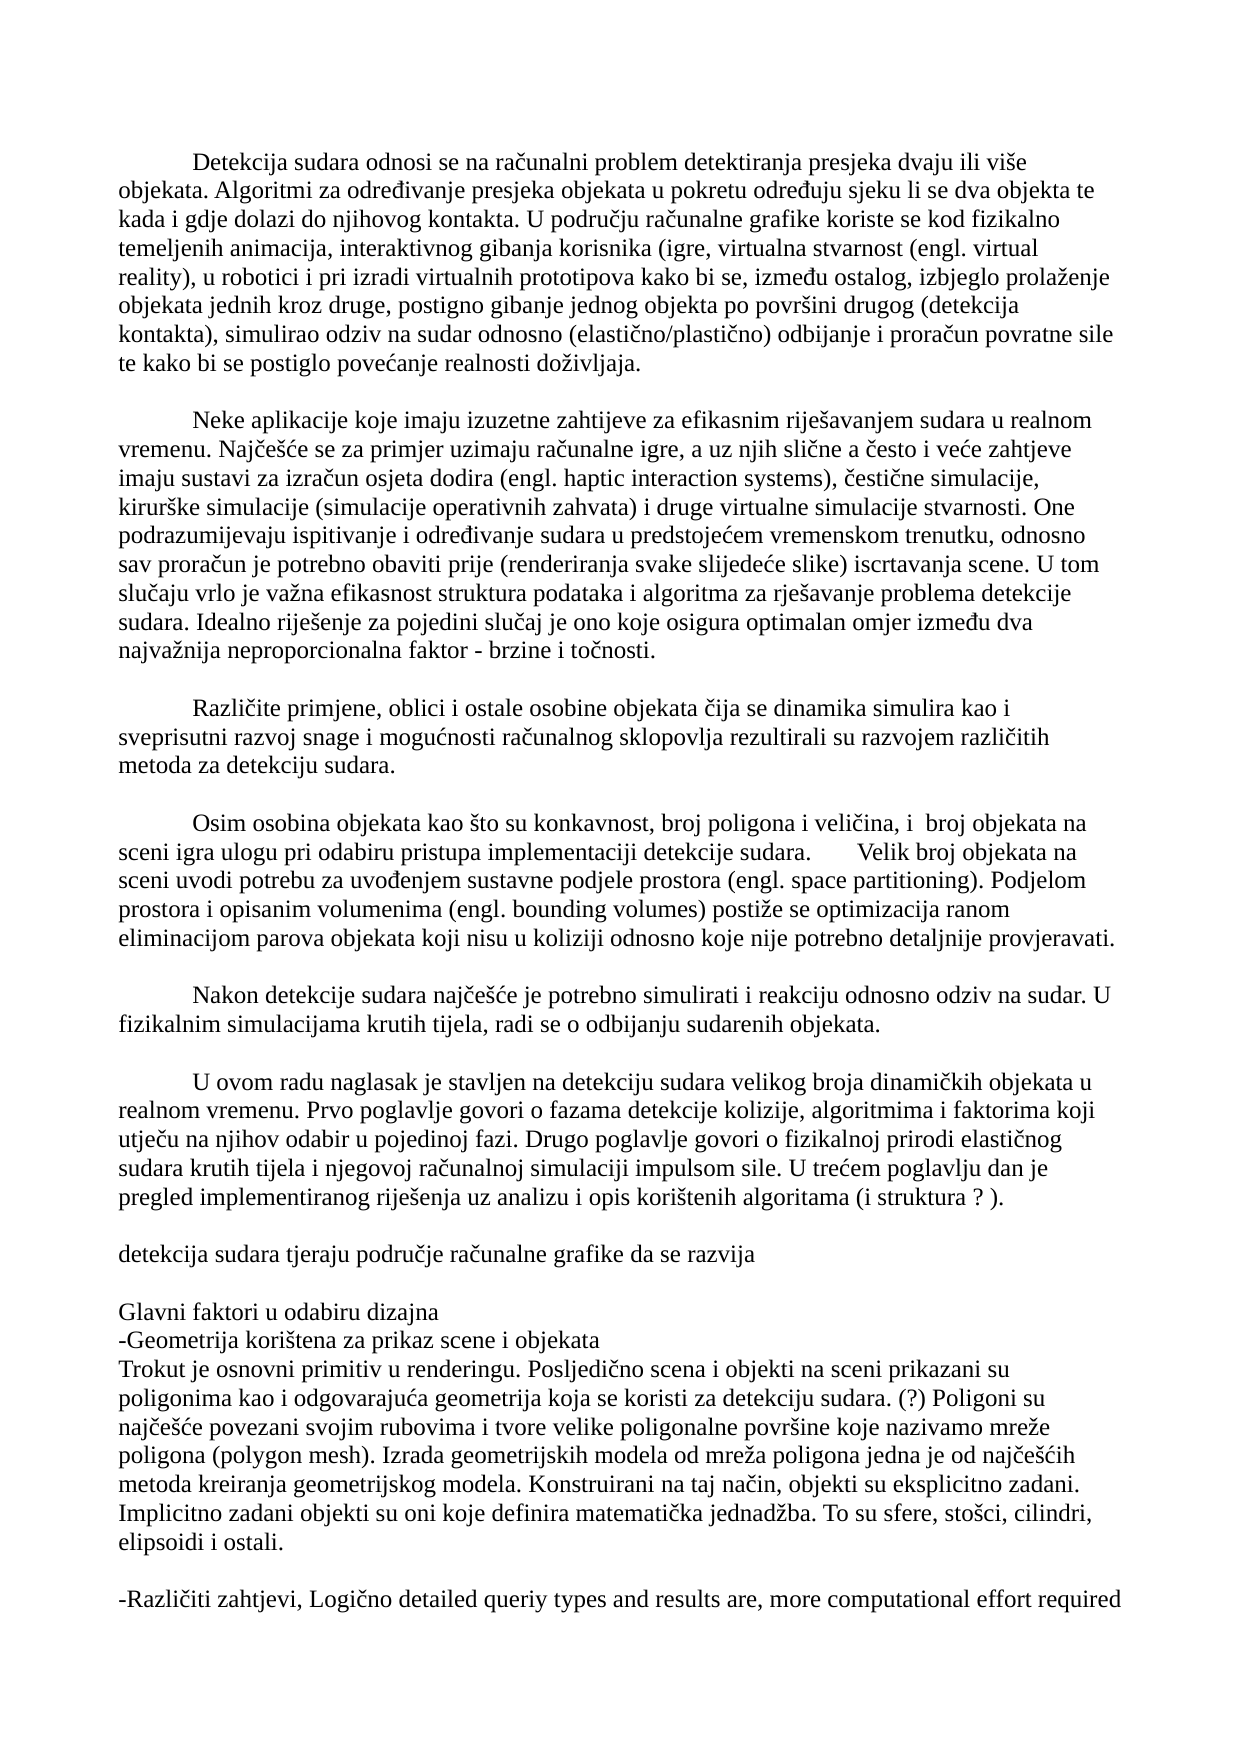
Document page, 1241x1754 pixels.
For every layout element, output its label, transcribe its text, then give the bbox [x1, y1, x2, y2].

text -Različiti zahtjevi, Logično detailed queriy types and results are, more computational effort required [118, 1584, 1122, 1613]
text Trokut je osnovni primitiv u renderingu. Posljedično scena i objekti na sceni prikazani su poligonima kao i odgovarajuća geometrija koja se koristi za detekciju sudara. (?) Poligoni su najčešće povezani svojim rubovima i tvore velike poligonalne površine koje nazivamo mreže poligona (polygon mesh). Izrada geometrijskih modela od mreža poligona jedna je od najčešćih metoda kreiranja geometrijskog modela. Konstruirani na taj način, objekti su eksplicitno zadani. Implicitno zadani objekti su oni koje definira matematička jednadžba. To su sfere, stošci, cilindri, elipsoidi i ostali. [118, 1354, 1122, 1556]
text Nakon detekcije sudara najčešće je potrebno simulirati i reakciju odnosno odziv na sudar. U fizikalnim simulacijama krutih tijela, radi se o odbijanju sudarenih objekata. [118, 981, 1122, 1038]
text -Geometrija korištena za prikaz scene i objekata [118, 1326, 1122, 1354]
text Različite primjene, oblici i ostale osobine objekata čija se dinamika simulira kao i sveprisutni razvoj snage i mogućnosti računalnog sklopovlja rezultirali su razvojem različitih metoda za detekciju sudara. [118, 693, 1122, 779]
text Detekcija sudara odnosi se na računalni problem detektiranja presjeka dvaju ili više objekata. Algoritmi za određivanje presjeka objekata u pokretu određuju sjeku li se dva objekta te kada i gdje dolazi do njihovog kontakta. U području računalne grafike koriste se kod fizikalno temeljenih animacija, interaktivnog gibanja korisnika (igre, virtualna stvarnost (engl. virtual reality), u robotici i pri izradi virtualnih prototipova kako bi se, između ostalog, izbjeglo prolaženje objekata jednih kroz druge, postigno gibanje jednog objekta po površini drugog (detekcija kontakta), simulirao odziv na sudar odnosno (elastično/plastično) odbijanje i proračun povratne sile te kako bi se postiglo povećanje realnosti doživljaja. [118, 147, 1122, 377]
text Osim osobina objekata kao što su konkavnost, broj poligona i veličina, i broj objekata na sceni igra ulogu pri odabiru pristupa implementaciji detekcije sudara. Velik broj objekata na sceni uvodi potrebu za uvođenjem sustavne podjele prostora (engl. space partitioning). Podjelom prostora i opisanim volumenima (engl. bounding volumes) postiže se optimizacija ranom eliminacijom parova objekata koji nisu u koliziji odnosno koje nije potrebno detaljnije provjeravati. [118, 808, 1122, 952]
text detekcija sudara tjeraju područje računalne grafike da se razvija [118, 1239, 1122, 1268]
text U ovom radu naglasak je stavljen na detekciju sudara velikog broja dinamičkih objekata u realnom vremenu. Prvo poglavlje govori o fazama detekcije kolizije, algoritmima i faktorima koji utječu na njihov odabir u pojedinoj fazi. Drugo poglavlje govori o fizikalnoj prirodi elastičnog sudara krutih tijela i njegovoj računalnoj simulaciji impulsom sile. U trećem poglavlju dan je pregled implementiranog riješenja uz analizu i opis korištenih algoritama (i struktura ? ). [118, 1067, 1122, 1211]
text Glavni faktori u odabiru dizajna [118, 1297, 1122, 1326]
text Neke aplikacije koje imaju izuzetne zahtijeve za efikasnim riješavanjem sudara u realnom vremenu. Najčešće se za primjer uzimaju računalne igre, a uz njih slične a često i veće zahtjeve imaju sustavi za izračun osjeta dodira (engl. haptic interaction systems), čestične simulacije, kirurške simulacije (simulacije operativnih zahvata) i druge virtualne simulacije stvarnosti. One podrazumijevaju ispitivanje i određivanje sudara u predstojećem vremenskom trenutku, odnosno sav proračun je potrebno obaviti prije (renderiranja svake slijedeće slike) iscrtavanja scene. U tom slučaju vrlo je važna efikasnost struktura podataka i algoritma za rješavanje problema detekcije sudara. Idealno riješenje za pojedini slučaj je ono koje osigura optimalan omjer između dva najvažnija neproporcionalna faktor - brzine i točnosti. [118, 406, 1122, 664]
